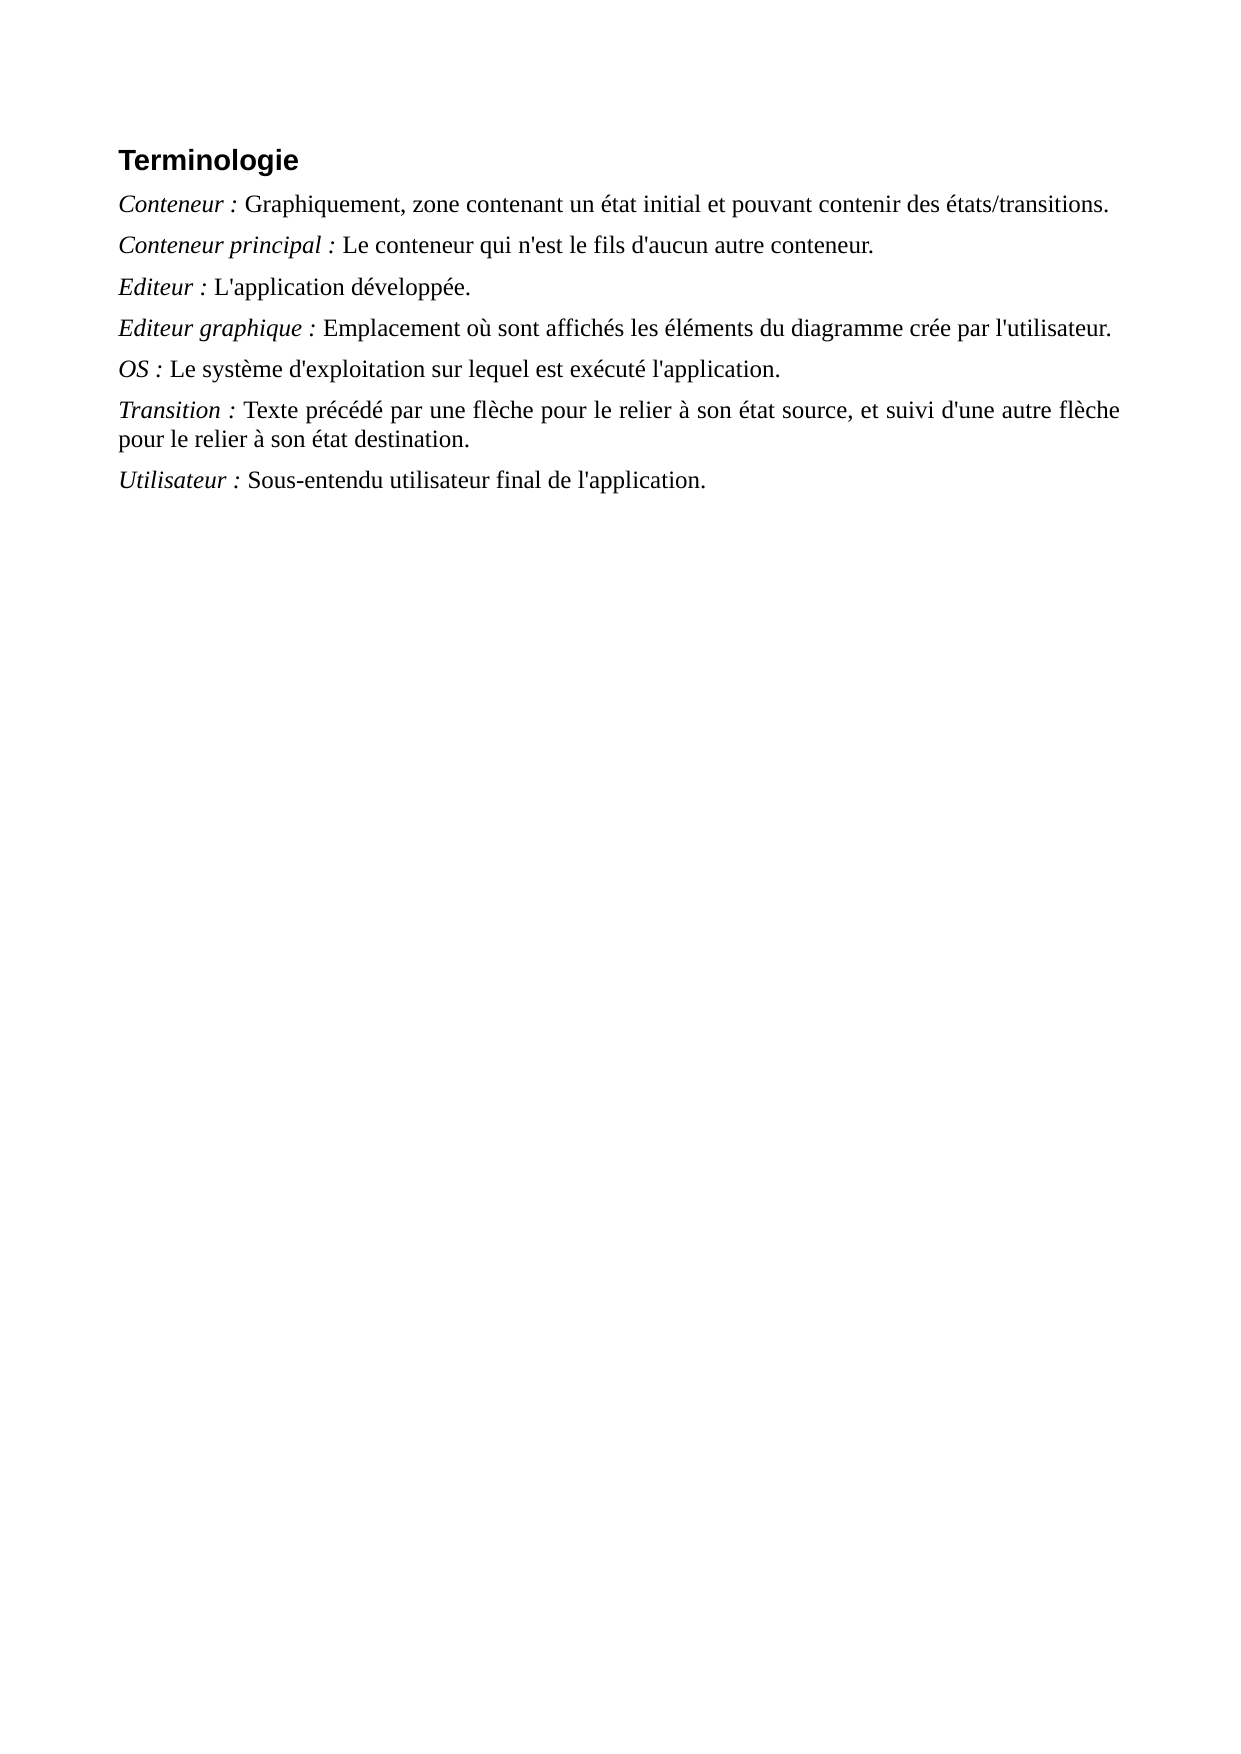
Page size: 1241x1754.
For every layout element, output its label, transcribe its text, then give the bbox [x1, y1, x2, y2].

text Utilisateur : Sous-entendu utilisateur final de l'application. [118, 465, 1122, 494]
text Conteneur principal : Le conteneur qui n'est le fils d'aucun autre conteneur. [118, 230, 1122, 259]
text Conteneur : Graphiquement, zone contenant un état initial et pouvant contenir des états/transitions. [118, 189, 1122, 218]
subtitle Terminologie [118, 143, 1122, 177]
text Editeur : L'application développée. [118, 272, 1122, 300]
text Editeur graphique : Emplacement où sont affichés les éléments du diagramme crée par l'utilisateur. [118, 313, 1122, 342]
text Transition : Texte précédé par une flèche pour le relier à son état source, et suivi d'une autre flèche pour le relier à son état destination. [118, 395, 1122, 453]
text OS : Le système d'exploitation sur lequel est exécuté l'application. [118, 354, 1122, 383]
